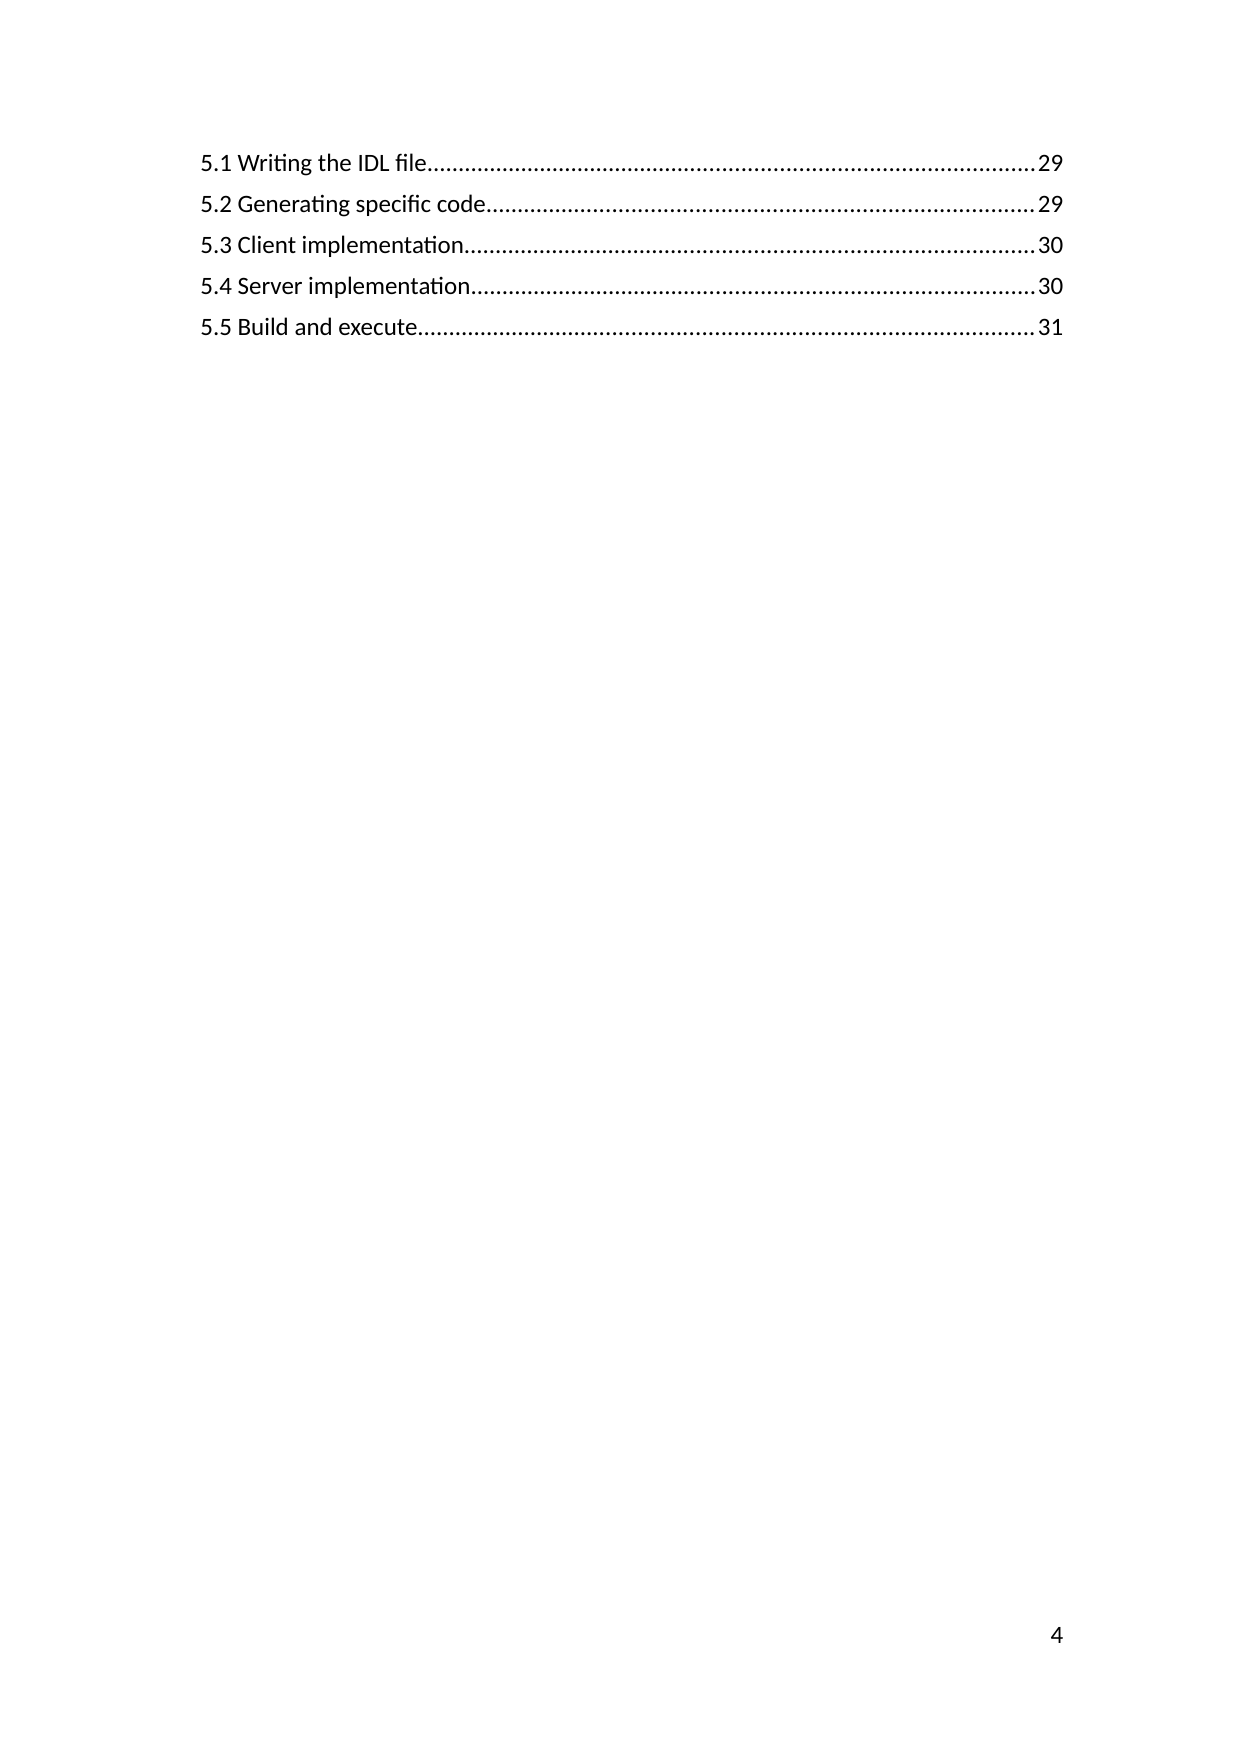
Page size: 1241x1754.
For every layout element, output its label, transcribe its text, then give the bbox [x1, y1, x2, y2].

text 5.4 Server implementation 30 [200, 270, 1063, 301]
text 5.5 Build and execute 31 [200, 311, 1063, 342]
text 5.1 Writing the IDL file 29 [200, 148, 1063, 178]
text 5.2 Generating specific code 29 [200, 188, 1063, 219]
text 5.3 Client implementation 30 [200, 229, 1063, 260]
